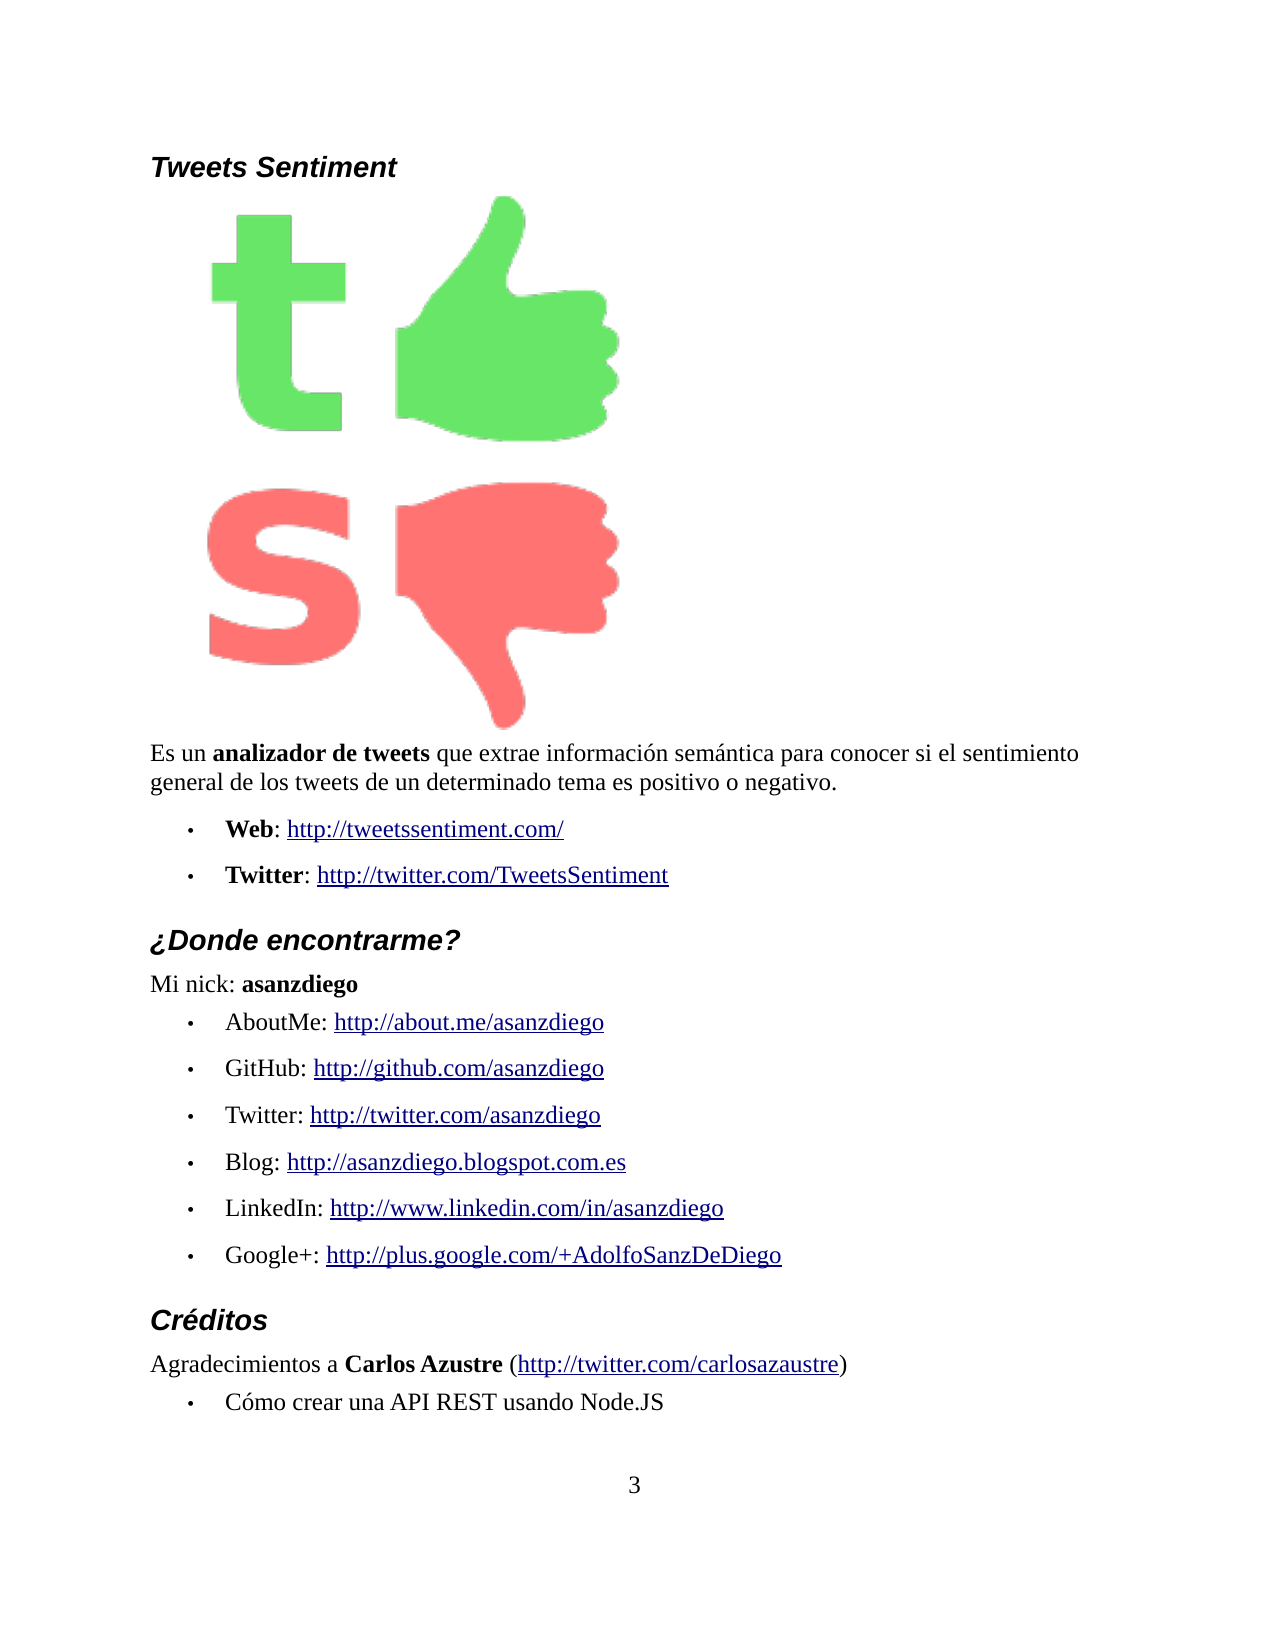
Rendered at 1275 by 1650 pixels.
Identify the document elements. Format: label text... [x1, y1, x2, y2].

list Blog: http://asanzdiego.blogspot.com.es [187, 1147, 1125, 1176]
subtitle ¿Donde encontrarme? [150, 923, 1125, 957]
text Mi nick: asanzdiego [150, 969, 1125, 998]
list Twitter: http://twitter.com/TweetsSentiment [187, 860, 1125, 889]
list Web: http://tweetssentiment.com/ [187, 814, 1125, 842]
text Es un analizador de tweets que extrae información semántica para conocer si el sentimiento general de los tweets de un determinado tema es positivo o negativo. [150, 738, 1125, 796]
list Twitter: http://twitter.com/asanzdiego [187, 1100, 1125, 1129]
list AboutMe: http://about.me/asanzdiego [187, 1007, 1125, 1036]
list Google+: http://plus.google.com/+AdolfoSanzDeDiego [187, 1240, 1125, 1269]
list LinkedIn: http://www.linkedin.com/in/asanzdiego [187, 1193, 1125, 1222]
list GitHub: http://github.com/asanzdiego [187, 1053, 1125, 1082]
picture [150, 196, 684, 730]
text Agradecimientos a Carlos Azustre (http://twitter.com/carlosazaustre) [150, 1349, 1125, 1378]
subtitle Tweets Sentiment [150, 150, 1125, 183]
list Cómo crear una API REST usando Node.JS [187, 1387, 1125, 1415]
subtitle Créditos [150, 1303, 1125, 1336]
